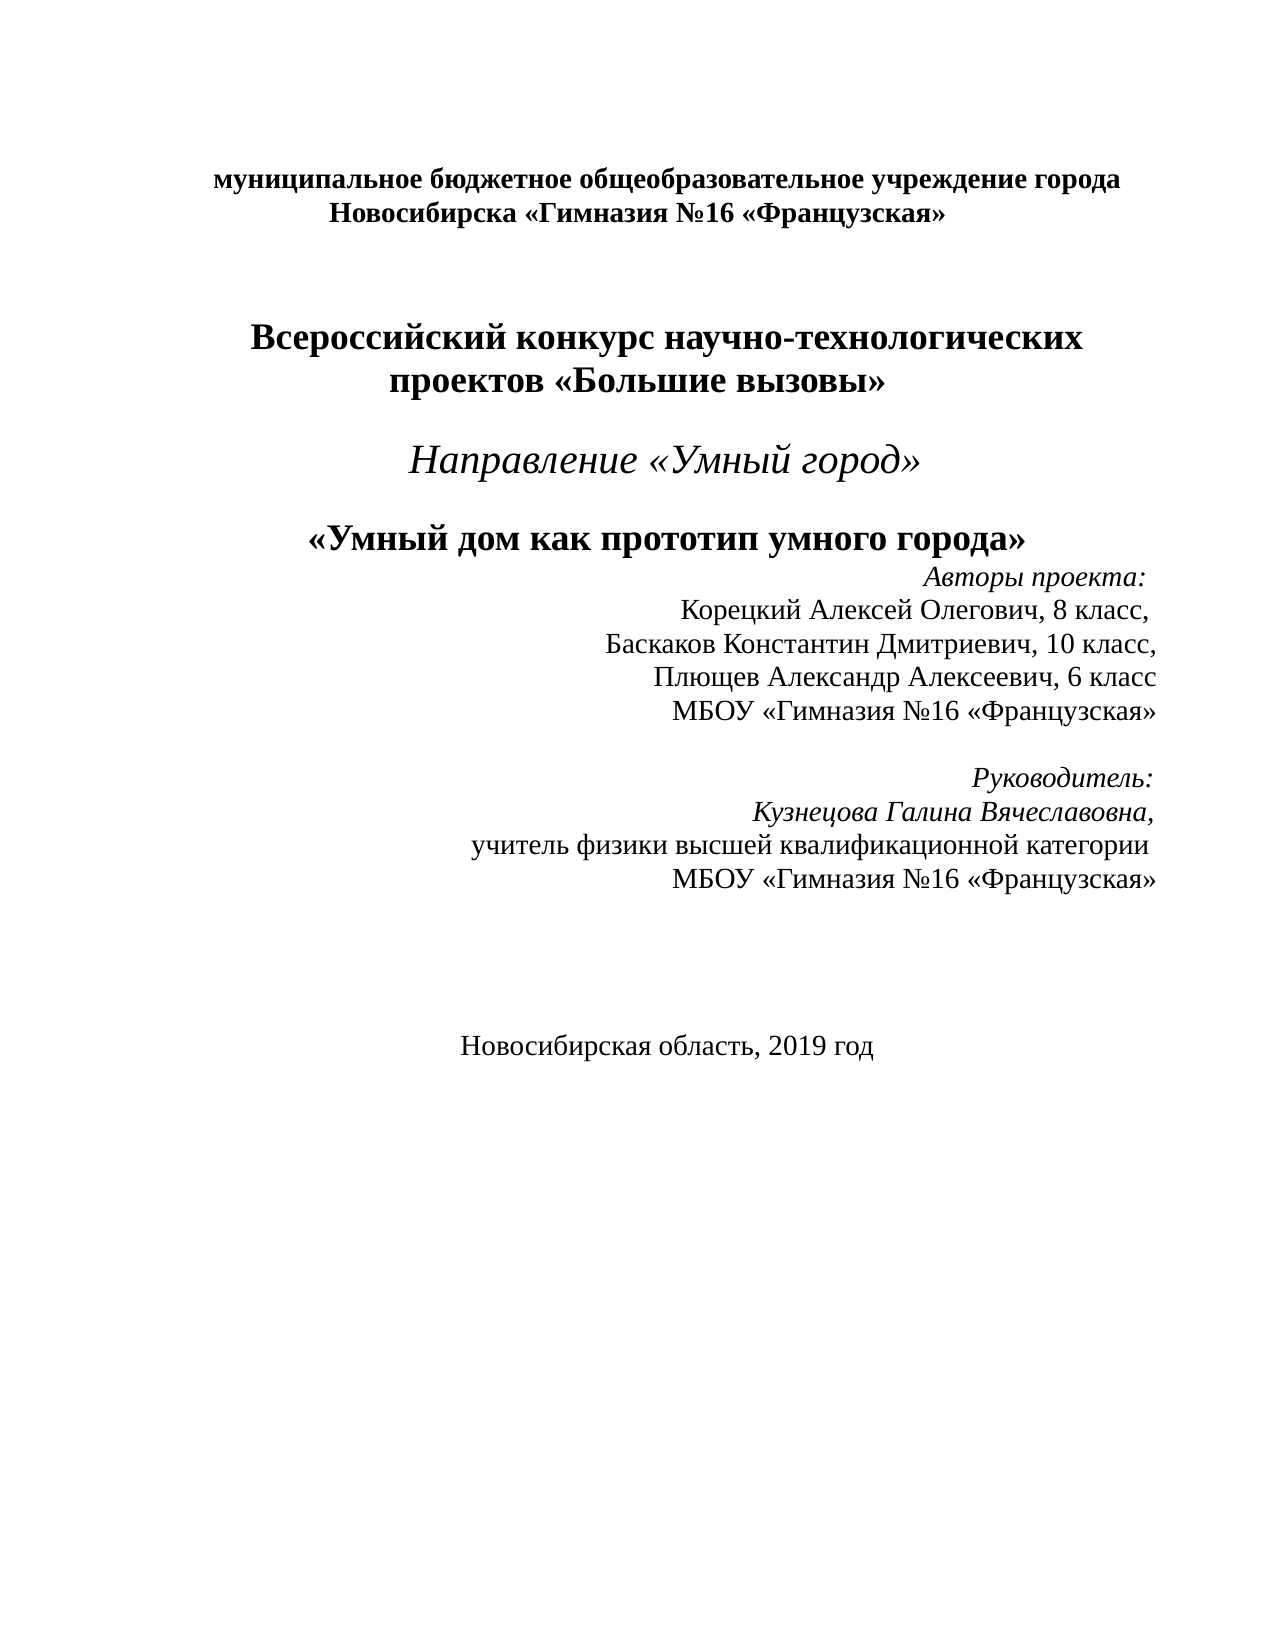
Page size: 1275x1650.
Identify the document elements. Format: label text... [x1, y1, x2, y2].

text МБОУ «Гимназия №16 «Французская» [118, 861, 1157, 894]
text муниципальное бюджетное общеобразовательное учреждение города Новосибирска «Гимназия №16 «Французская» [118, 161, 1157, 228]
text Направление «Умный город» [118, 434, 1157, 482]
text Всероссийский конкурс научно-технологических проектов «Большие вызовы» [118, 314, 1157, 401]
text учитель физики высшей квалификационной категории [118, 827, 1157, 861]
text Баскаков Константин Дмитриевич, 10 класс, [118, 626, 1157, 659]
text МБОУ «Гимназия №16 «Французская» [118, 693, 1157, 727]
text Плющев Александр Алексеевич, 6 класс [118, 659, 1157, 693]
text Корецкий Алексей Олегович, 8 класс, [118, 592, 1157, 626]
text Авторы проекта: [118, 559, 1157, 592]
text Кузнецова Галина Вячеславовна, [118, 794, 1157, 827]
text «Умный дом как прототип умного города» [118, 516, 1157, 559]
text Новосибирская область, 2019 год [118, 1028, 1157, 1062]
text Руководитель: [118, 760, 1157, 794]
